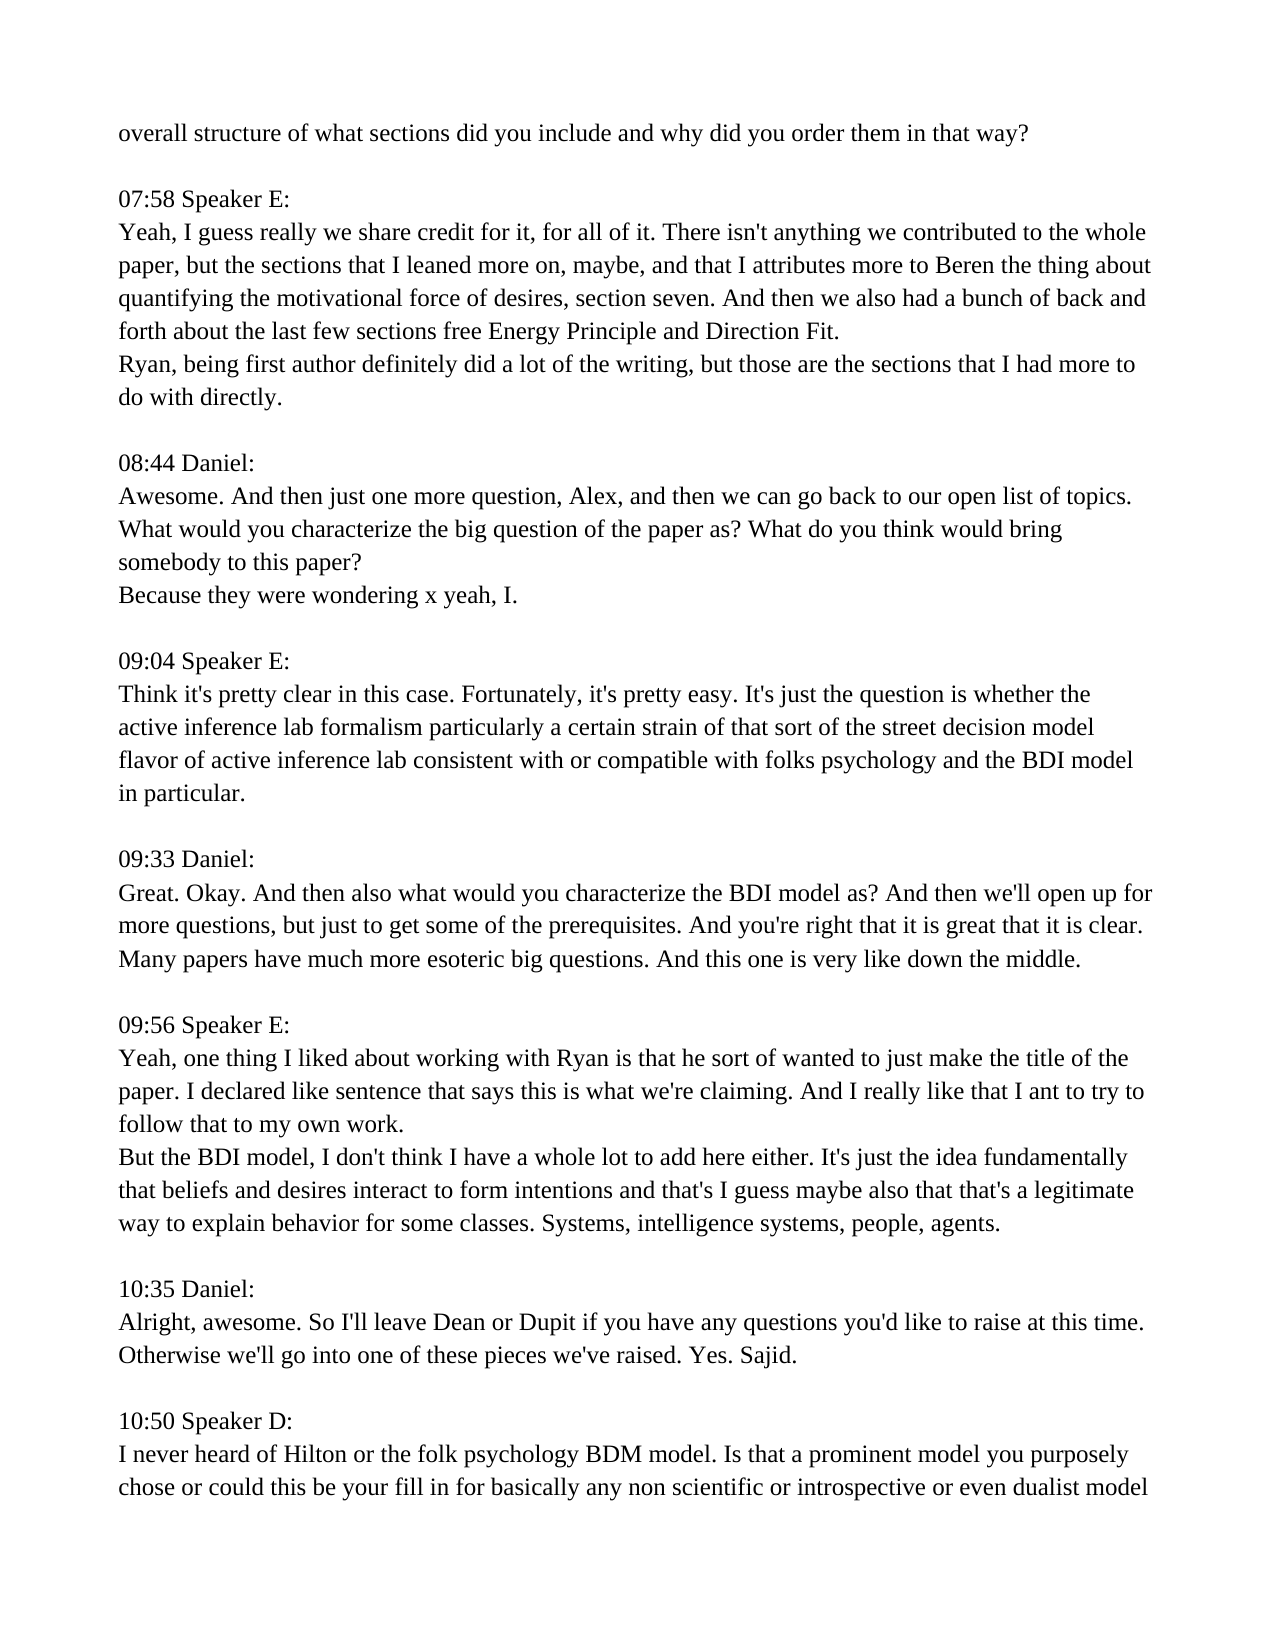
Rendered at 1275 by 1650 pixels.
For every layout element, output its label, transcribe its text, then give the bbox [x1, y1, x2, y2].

text 09:56 Speaker E: [118, 1010, 1157, 1038]
text Because they were wondering x yeah, I. [118, 580, 1157, 609]
text Alright, awesome. So I'll leave Dean or Dupit if you have any questions you'd like to raise at this time. Otherwise we'll go into one of these pieces we've raised. Yes. Sajid. [118, 1307, 1157, 1369]
text 09:04 Speaker E: [118, 646, 1157, 675]
text Yeah, one thing I liked about working with Ryan is that he sort of wanted to just make the title of the paper. I declared like sentence that says this is what we're claiming. And I really like that I ant to try to follow that to my own work. [118, 1043, 1157, 1137]
text Ryan, being first author definitely did a lot of the writing, but those are the sections that I had more to do with directly. [118, 349, 1157, 411]
text 07:58 Speaker E: [118, 184, 1157, 213]
text Great. Okay. And then also what would you characterize the BDI model as? And then we'll open up for more questions, but just to get some of the prerequisites. And you're right that it is great that it is clear. [118, 878, 1157, 939]
text overall structure of what sections did you include and why did you order them in that way? [118, 118, 1157, 147]
text 09:33 Daniel: [118, 844, 1157, 873]
text Think it's pretty clear in this case. Fortunately, it's pretty easy. It's just the question is whether the active inference lab formalism particularly a certain strain of that sort of the street decision model flavor of active inference lab consistent with or compatible with folks psychology and the BDI model in particular. [118, 679, 1157, 807]
text 10:35 Daniel: [118, 1274, 1157, 1303]
text Yeah, I guess really we share credit for it, for all of it. There isn't anything we contributed to the whole paper, but the sections that I leaned more on, maybe, and that I attributes more to Beren the thing about quantifying the motivational force of desires, section seven. And then we also had a bunch of back and forth about the last few sections free Energy Principle and Direction Fit. [118, 217, 1157, 345]
text Awesome. And then just one more question, Alex, and then we can go back to our open list of topics. What would you characterize the big question of the paper as? What do you think would bring somebody to this paper? [118, 481, 1157, 576]
text But the BDI model, I don't think I have a whole lot to add here either. It's just the idea fundamentally that beliefs and desires interact to form intentions and that's I guess maybe also that that's a legitimate way to explain behavior for some classes. Systems, intelligence systems, people, agents. [118, 1142, 1157, 1237]
text 10:50 Speaker D: [118, 1406, 1157, 1435]
text 08:44 Daniel: [118, 448, 1157, 477]
text I never heard of Hilton or the folk psychology BDM model. Is that a prominent model you purposely chose or could this be your fill in for basically any non scientific or introspective or even dualist model [118, 1439, 1157, 1501]
text Many papers have much more esoteric big questions. And this one is very like down the middle. [118, 944, 1157, 972]
